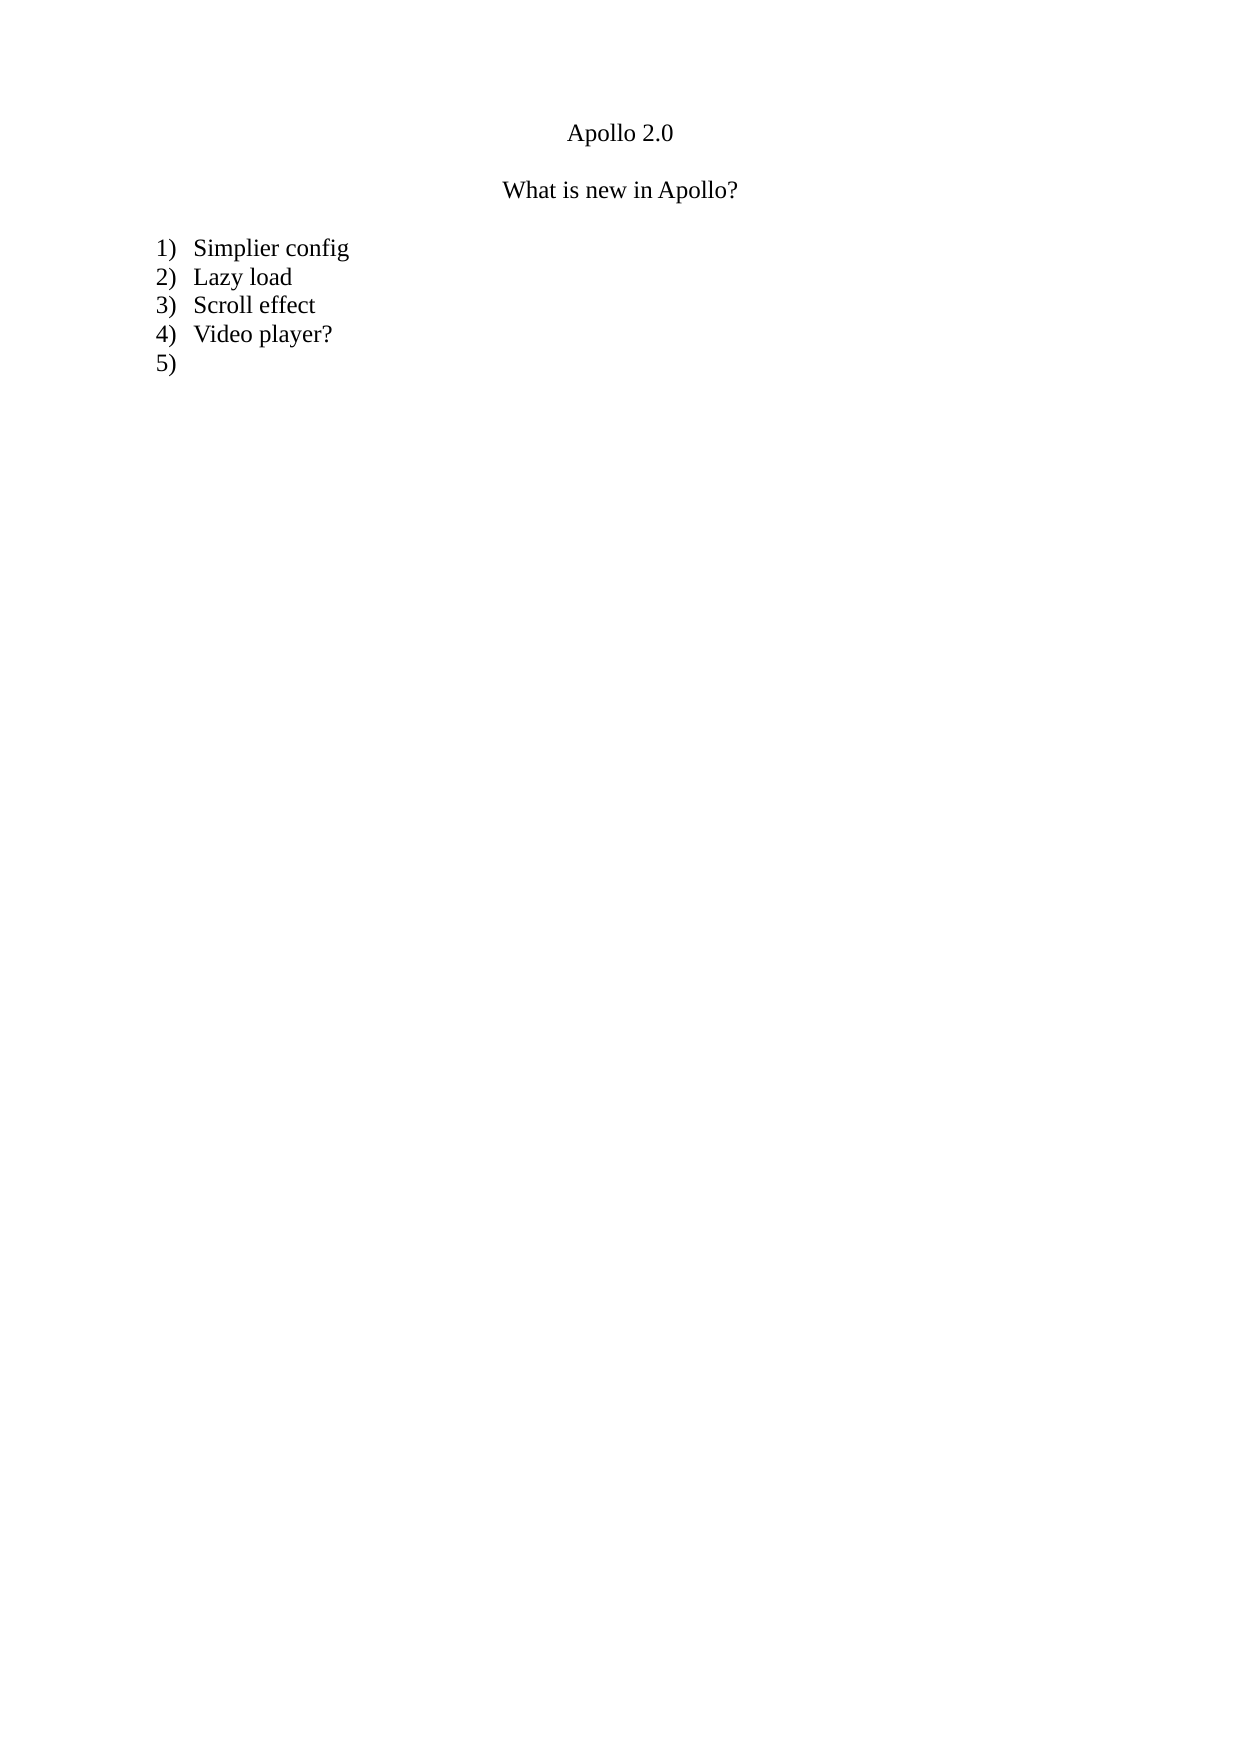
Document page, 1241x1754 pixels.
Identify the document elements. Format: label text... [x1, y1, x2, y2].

text Apollo 2.0 [118, 118, 1122, 147]
list Scroll effect [156, 291, 1122, 319]
list Lazy load [156, 262, 1122, 291]
text What is new in Apollo? [118, 176, 1122, 204]
list Simplier config [156, 233, 1122, 262]
list Video player? [156, 319, 1122, 348]
